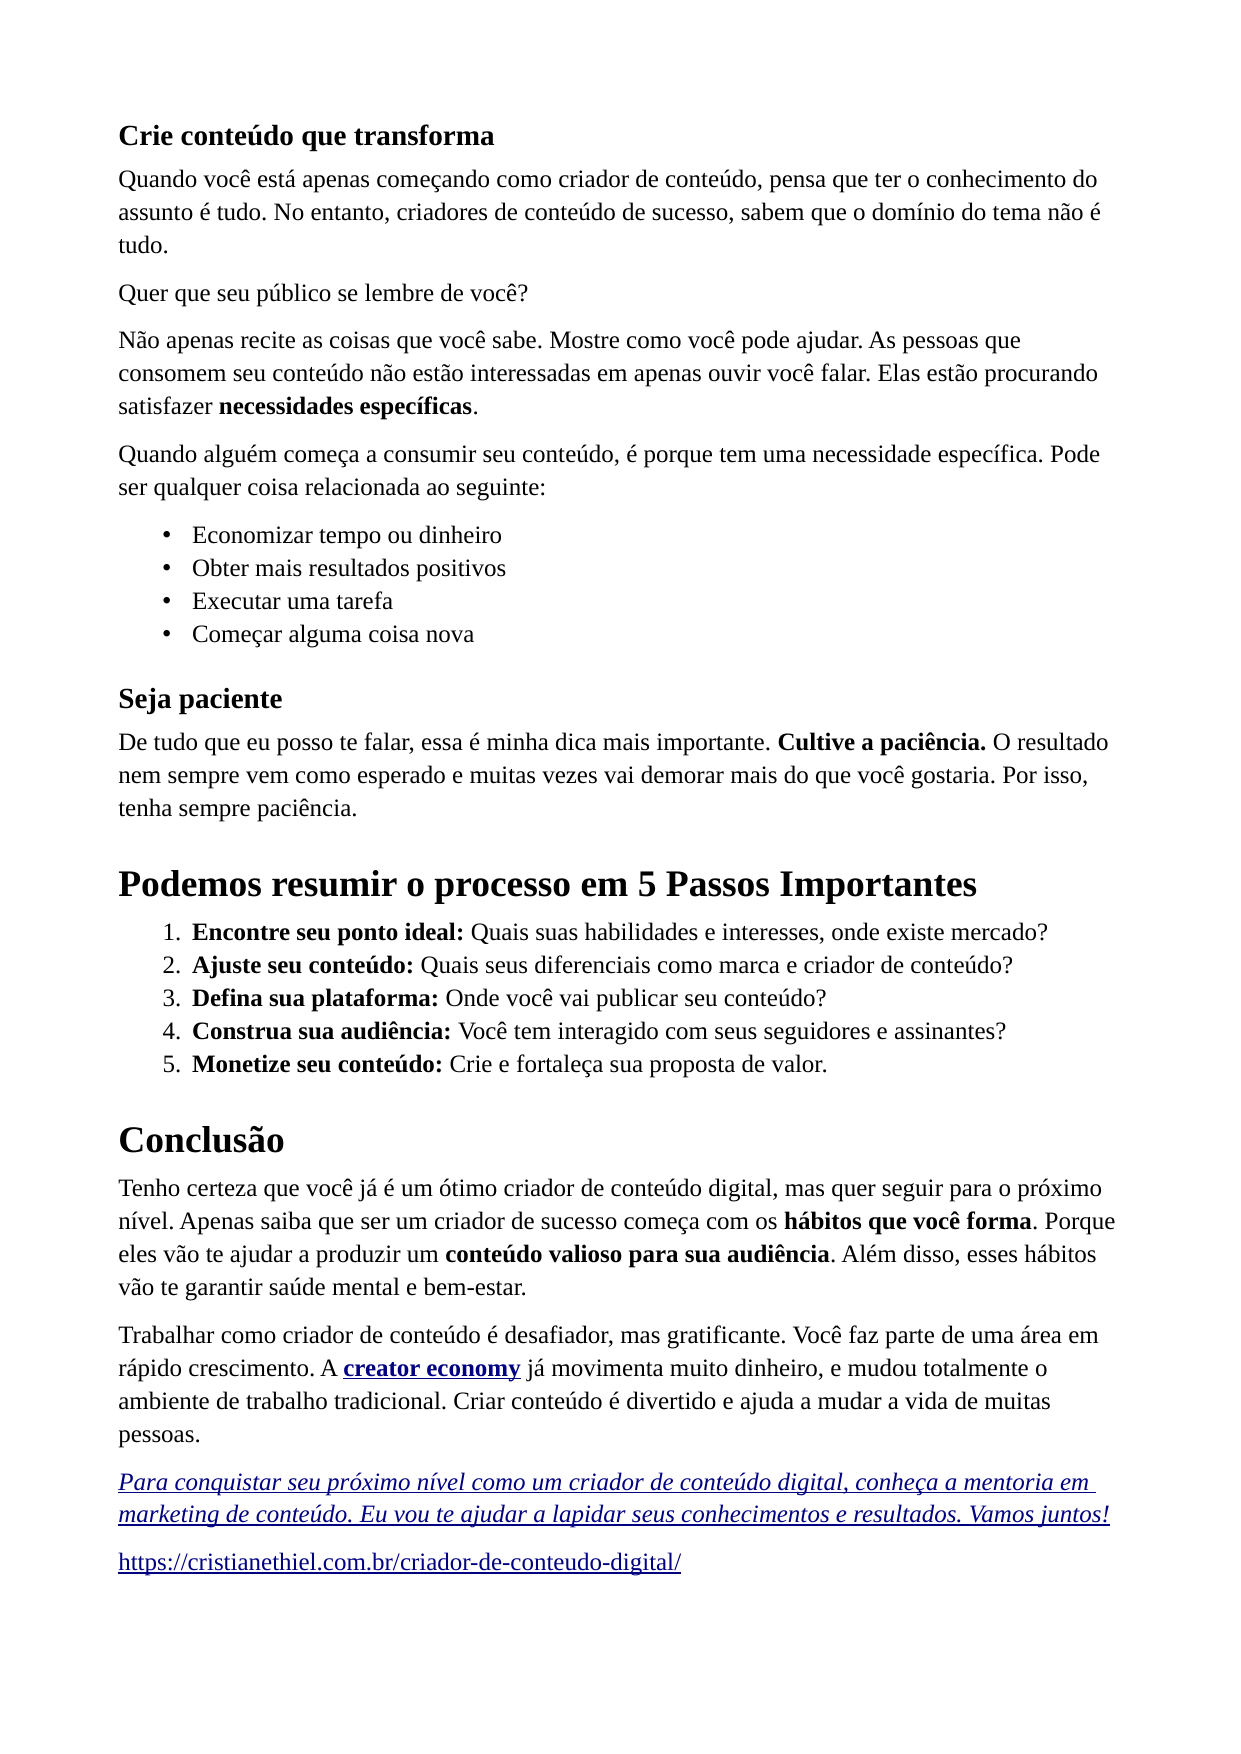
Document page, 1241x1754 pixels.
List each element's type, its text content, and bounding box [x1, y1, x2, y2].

text Quando você está apenas começando como criador de conteúdo, pensa que ter o conhecimento do assunto é tudo. No entanto, criadores de conteúdo de sucesso, sabem que o domínio do tema não é tudo. [118, 164, 1122, 259]
text De tudo que eu posso te falar, essa é minha dica mais importante. Cultive a paciência. O resultado nem sempre vem como esperado e muitas vezes vai demorar mais do que você gostaria. Por isso, tenha sempre paciência. [118, 727, 1122, 822]
subtitle Seja paciente [118, 681, 1122, 714]
list Obter mais resultados positivos [162, 553, 1122, 581]
text Não apenas recite as coisas que você sabe. Mostre como você pode ajudar. As pessoas que consomem seu conteúdo não estão interessadas em apenas ouvir você falar. Elas estão procurando satisfazer necessidades específicas. [118, 325, 1122, 420]
text Tenho certeza que você já é um ótimo criador de conteúdo digital, mas quer seguir para o próximo nível. Apenas saiba que ser um criador de sucesso começa com os hábitos que você forma. Porque eles vão te ajudar a produzir um conteúdo valioso para sua audiência. Além disso, esses hábitos vão te garantir saúde mental e bem-estar. [118, 1173, 1122, 1301]
list Executar uma tarefa [162, 586, 1122, 614]
list Encontre seu ponto ideal: Quais suas habilidades e interesses, onde existe mercado? [162, 917, 1122, 946]
text Quer que seu público se lembre de você? [118, 278, 1122, 307]
subtitle Podemos resumir o processo em 5 Passos Importantes [118, 861, 1122, 904]
subtitle Crie conteúdo que transforma [118, 118, 1122, 152]
text Trabalhar como criador de conteúdo é desafiador, mas gratificante. Você faz parte de uma área em rápido crescimento. A creator economy já movimenta muito dinheiro, e mudou totalmente o ambiente de trabalho tradicional. Criar conteúdo é divertido e ajuda a mudar a vida de muitas pessoas. [118, 1320, 1122, 1448]
text Quando alguém começa a consumir seu conteúdo, é porque tem uma necessidade específica. Pode ser qualquer coisa relacionada ao seguinte: [118, 439, 1122, 501]
list Construa sua audiência: Você tem interagido com seus seguidores e assinantes? [162, 1016, 1122, 1045]
text https://cristianethiel.com.br/criador-de-conteudo-digital/ [118, 1547, 1122, 1576]
text Para conquistar seu próximo nível como um criador de conteúdo digital, conheça a mentoria em marketing de conteúdo. Eu vou te ajudar a lapidar seus conhecimentos e resultados. Vamos juntos! [118, 1467, 1122, 1528]
list Monetize seu conteúdo: Crie e fortaleça sua proposta de valor. [162, 1049, 1122, 1078]
list Começar alguma coisa nova [162, 619, 1122, 647]
list Defina sua plataforma: Onde você vai publicar seu conteúdo? [162, 983, 1122, 1012]
subtitle Conclusão [118, 1118, 1122, 1161]
list Ajuste seu conteúdo: Quais seus diferenciais como marca e criador de conteúdo? [162, 950, 1122, 979]
list Economizar tempo ou dinheiro [162, 520, 1122, 548]
